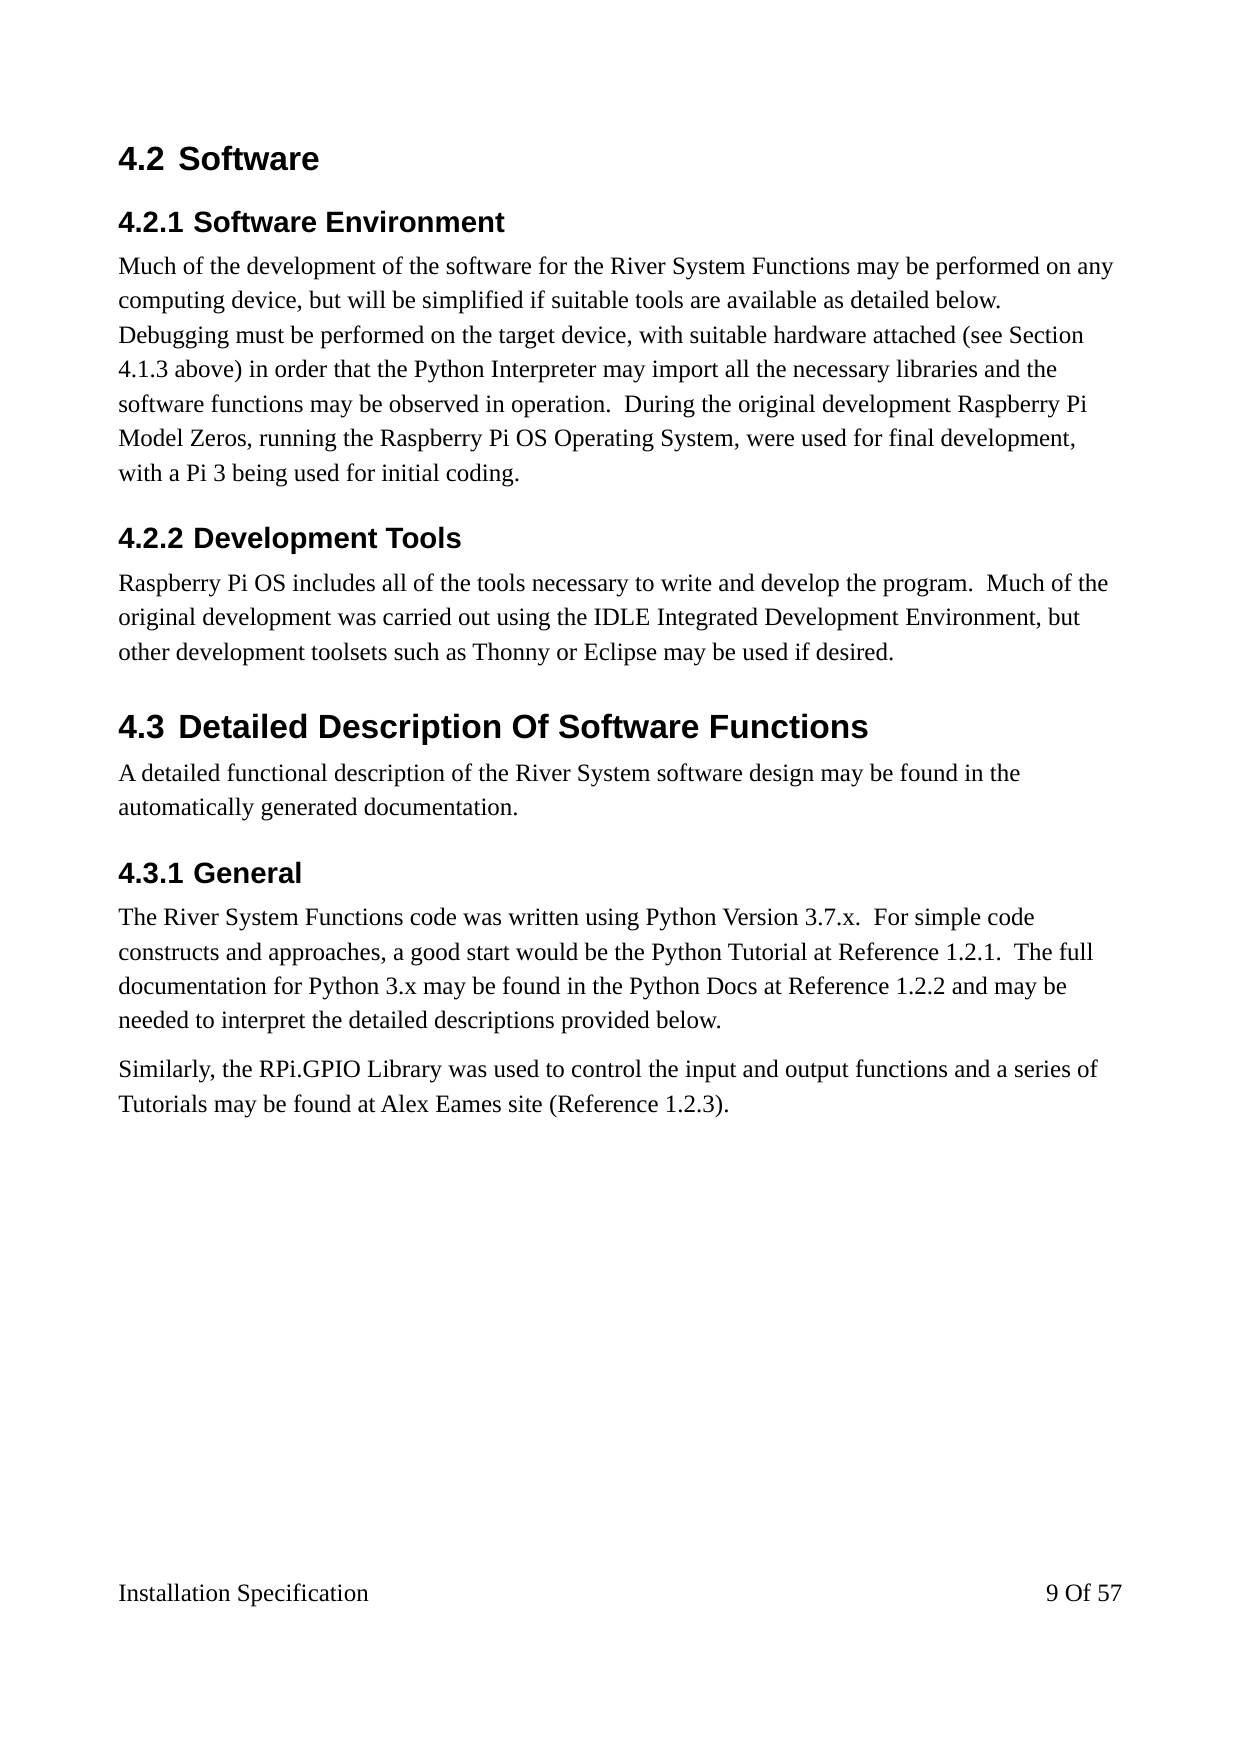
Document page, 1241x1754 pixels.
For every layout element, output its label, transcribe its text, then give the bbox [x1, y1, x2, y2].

text Similarly, the RPi.GPIO Library was used to control the input and output functions and a series of Tutorials may be found at Alex Eames site (Reference 1.2.3). [118, 1054, 1122, 1118]
text The River System Functions code was written using Python Version 3.7.x. For simple code constructs and approaches, a good start would be the Python Tutorial at Reference 1.2.1. The full documentation for Python 3.x may be found in the Python Docs at Reference 1.2.2 and may be needed to interpret the detailed descriptions provided below. [118, 902, 1122, 1034]
text Much of the development of the software for the River System Functions may be performed on any computing device, but will be simplified if suitable tools are available as detailed below. Debugging must be performed on the target device, with suitable hardware attached (see Section 4.1.3 above) in order that the Python Interpreter may import all the necessary libraries and the software functions may be observed in operation. During the original development Raspberry Pi Model Zeros, running the Raspberry Pi OS Operating System, were used for final development, with a Pi 3 being used for initial coding. [118, 251, 1122, 487]
subtitle Software Environment [118, 205, 1122, 238]
subtitle Detailed Description Of Software Functions [118, 707, 1122, 745]
text Raspberry Pi OS includes all of the tools necessary to write and develop the program. Much of the original development was carried out using the IDLE Integrated Development Environment, but other development toolsets such as Thonny or Eclipse may be used if desired. [118, 568, 1122, 665]
subtitle Software [118, 139, 1122, 178]
subtitle General [118, 856, 1122, 889]
subtitle Development Tools [118, 521, 1122, 555]
text A detailed functional description of the River System software design may be found in the automatically generated documentation. [118, 758, 1122, 821]
